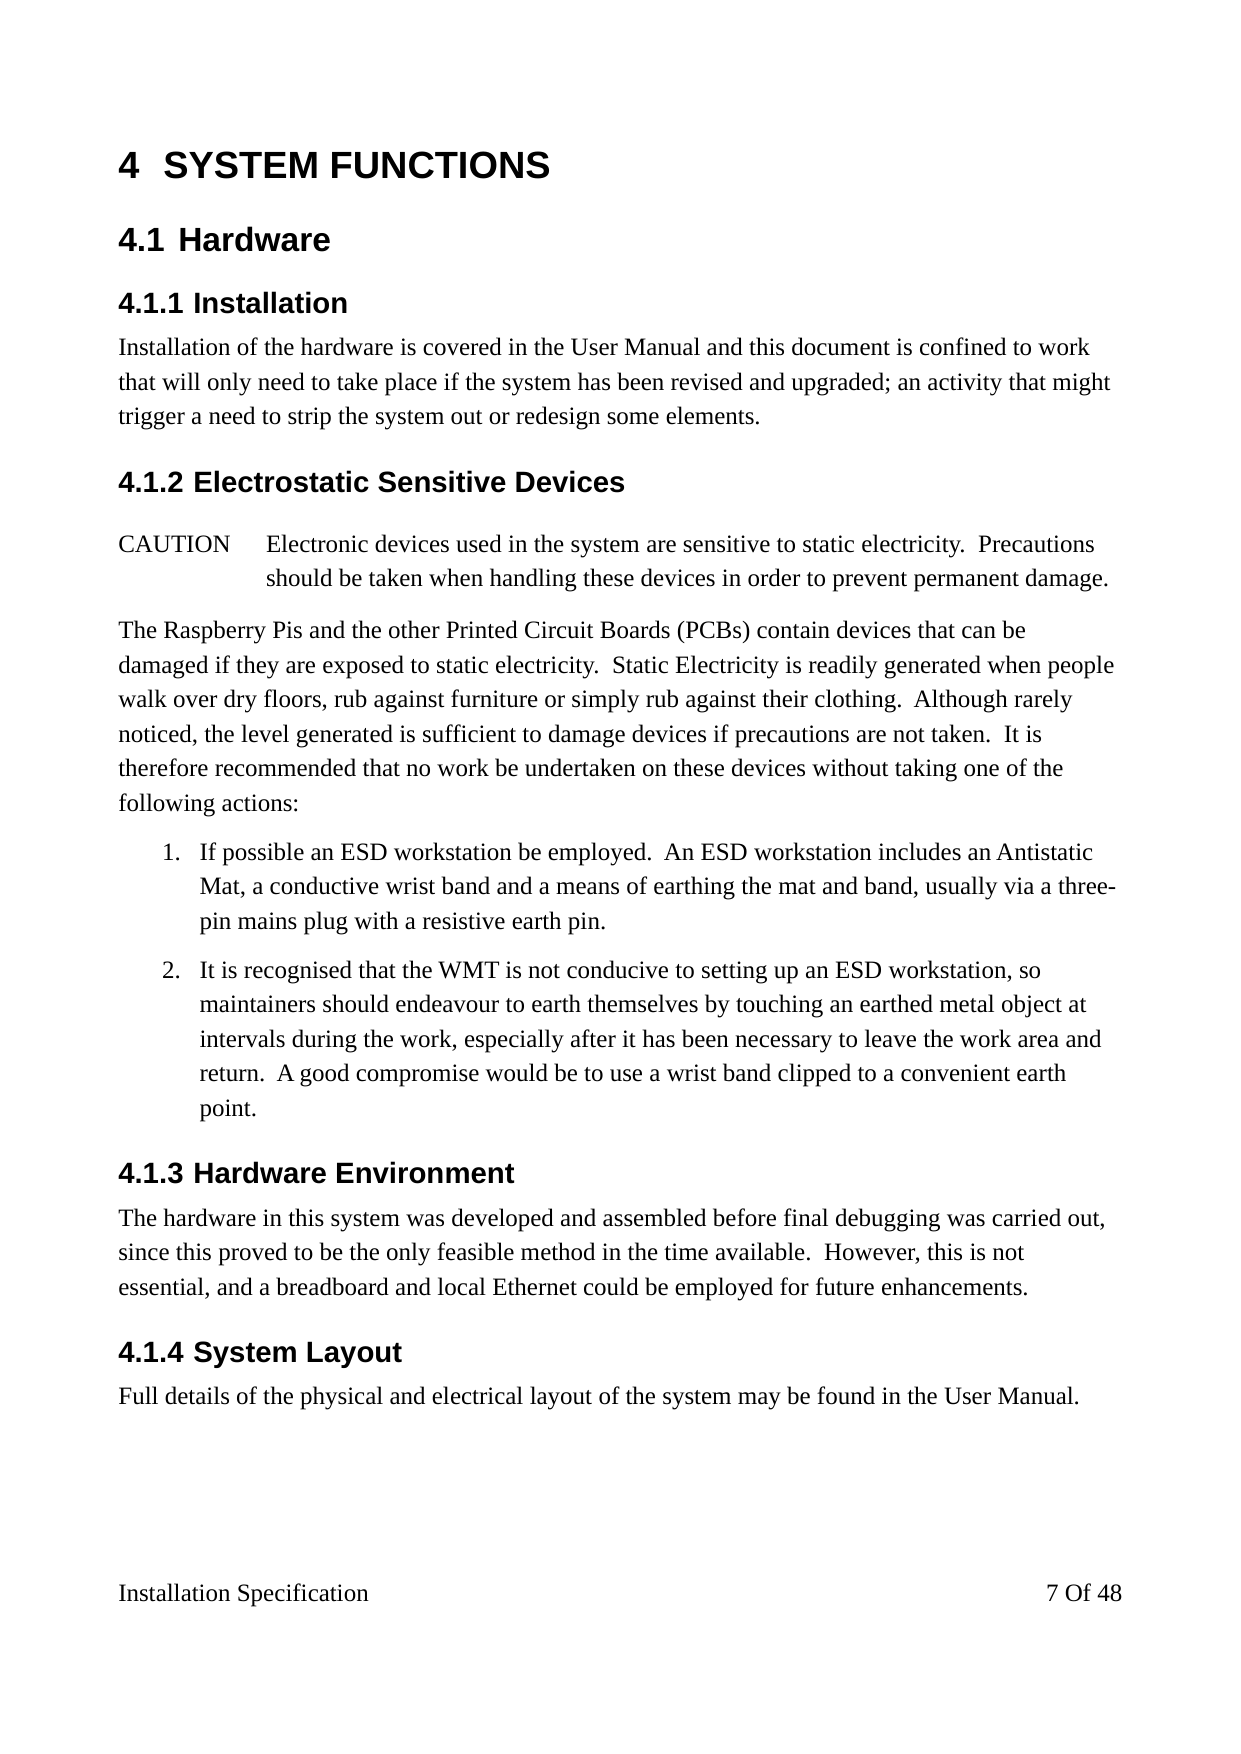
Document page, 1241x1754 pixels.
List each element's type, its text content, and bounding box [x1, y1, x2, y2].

subtitle Installation [118, 286, 1122, 319]
list It is recognised that the WMT is not conducive to setting up an ESD workstation, so maintainers should endeavour to earth themselves by touching an earthed metal object at intervals during the work, especially after it has been necessary to leave the work area and return. A good compromise would be to use a wrist band clipped to a convenient earth point. [162, 955, 1122, 1121]
text Full details of the physical and electrical layout of the system may be found in the User Manual. [118, 1381, 1122, 1410]
subtitle System Layout [118, 1335, 1122, 1369]
text The Raspberry Pis and the other Printed Circuit Boards (PCBs) contain devices that can be damaged if they are exposed to static electricity. Static Electricity is readily generated when people walk over dry floors, rub against furniture or simply rub against their clothing. Although rarely noticed, the level generated is sufficient to damage devices if precautions are not taken. It is therefore recommended that no work be undertaken on these devices without taking one of the following actions: [118, 615, 1122, 816]
text The hardware in this system was developed and assembled before final debugging was carried out, since this proved to be the only feasible method in the time available. However, this is not essential, and a breadboard and local Ethernet could be employed for future enhancements. [118, 1203, 1122, 1300]
subtitle SYSTEM FUNCTIONS [118, 143, 1122, 187]
text Installation of the hardware is covered in the User Manual and this document is confined to work that will only need to take place if the system has been revised and upgraded; an activity that might trigger a need to strip the system out or redesign some elements. [118, 332, 1122, 430]
subtitle Hardware Environment [118, 1156, 1122, 1190]
list If possible an ESD workstation be employed. An ESD workstation includes an Antistatic Mat, a conductive wrist band and a means of earthing the mat and band, usually via a three-pin mains plug with a resistive earth pin. [162, 837, 1122, 934]
text CAUTION Electronic devices used in the system are sensitive to static electricity. Precautions should be taken when handling these devices in order to prevent permanent damage. [118, 529, 1122, 592]
subtitle Electrostatic Sensitive Devices [118, 465, 1122, 498]
subtitle Hardware [118, 220, 1122, 259]
